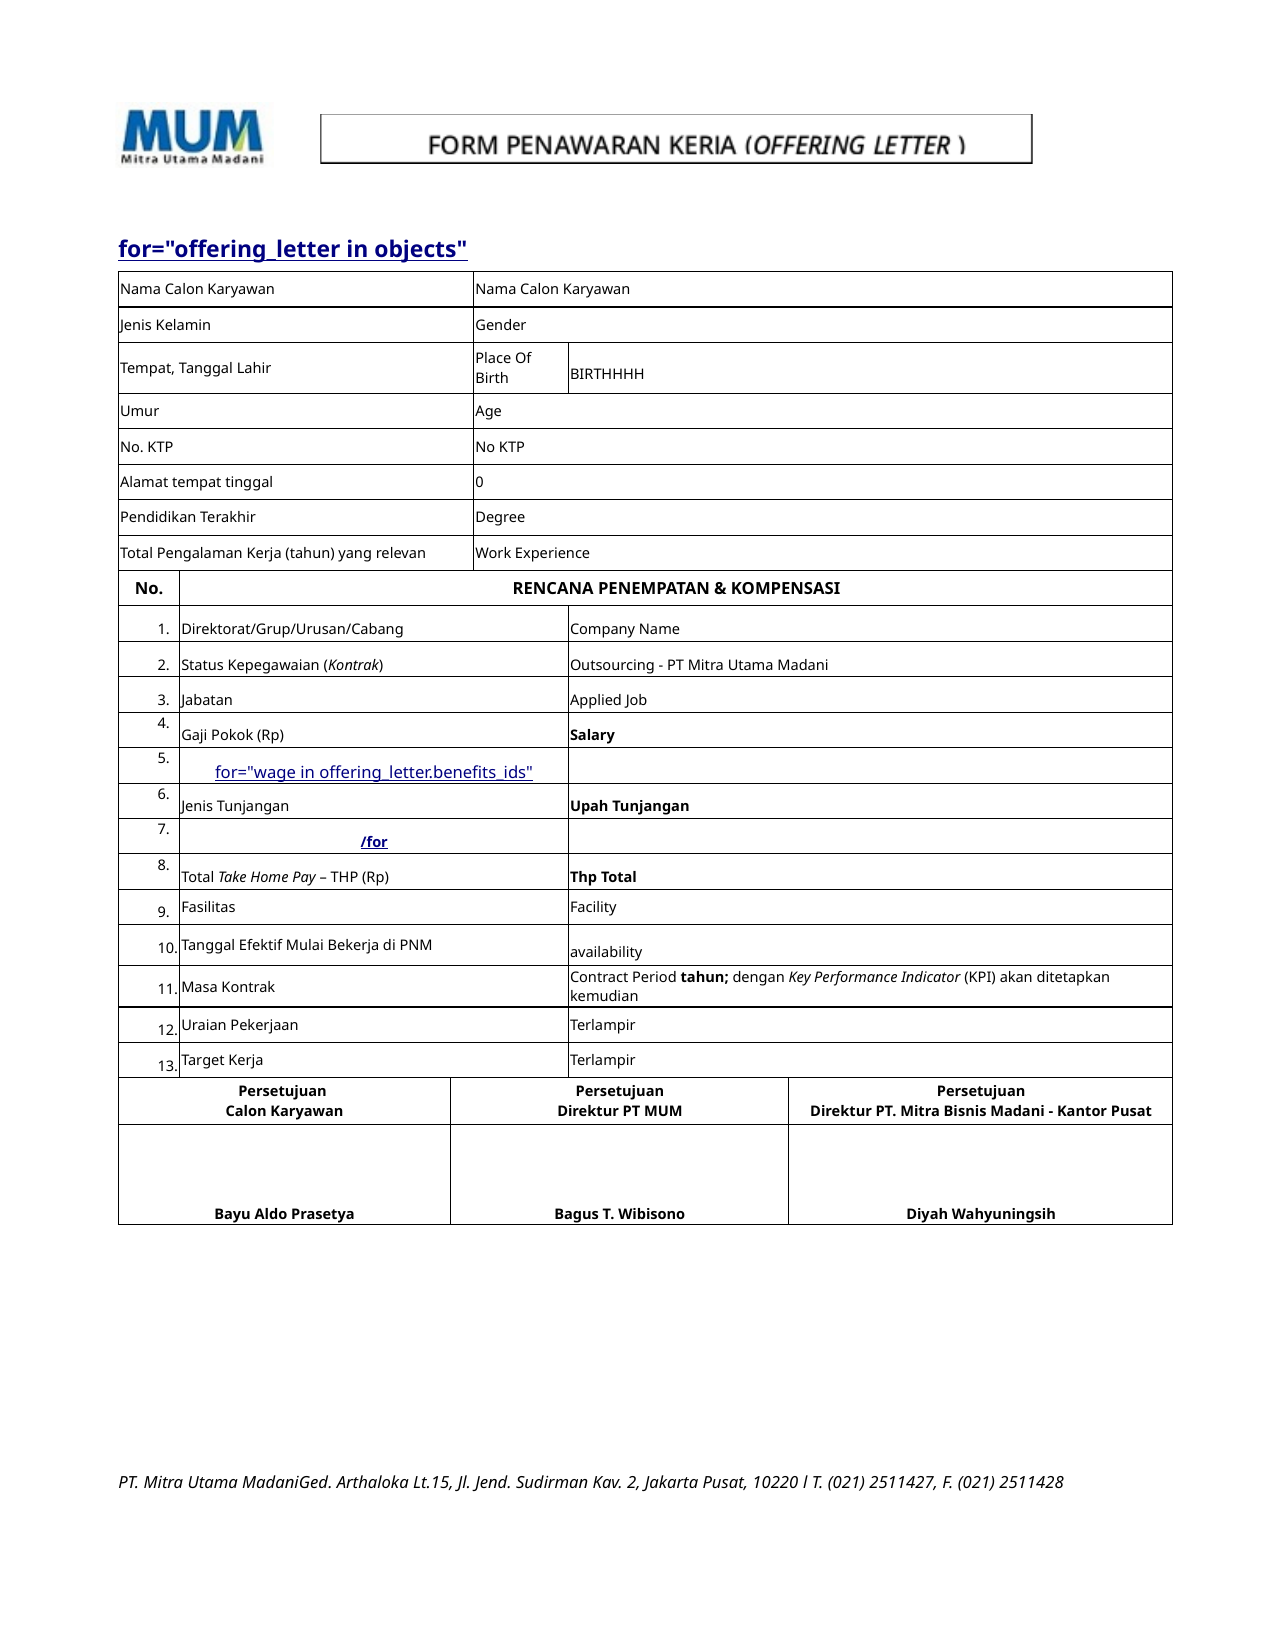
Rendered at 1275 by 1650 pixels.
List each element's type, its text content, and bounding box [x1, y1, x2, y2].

table_cell Gaji Pokok (Rp) [180, 713, 568, 747]
table_cell Diyah Wahyuningsih [789, 1125, 1172, 1224]
table_cell [119, 784, 179, 818]
table_cell Uraian Pekerjaan [180, 1008, 568, 1042]
table_cell RENCANA PENEMPATAN & KOMPENSASI [180, 571, 1172, 605]
table_cell Alamat tempat tinggal [119, 465, 473, 499]
table_cell Company Name [569, 606, 1172, 641]
table_cell Terlampir [569, 1008, 1172, 1042]
table_cell [119, 890, 179, 924]
table_cell Place Of Birth [474, 343, 568, 393]
table_cell Upah Tunjangan [569, 784, 1172, 818]
table_header Nama Calon Karyawan [474, 272, 1172, 306]
table_cell Bagus T. Wibisono [451, 1125, 788, 1224]
table_cell Status Kepegawaian (Kontrak) [180, 642, 568, 676]
table_cell [119, 819, 179, 853]
table_cell Applied Job [569, 677, 1172, 712]
table_cell Direktorat/Grup/Urusan/Cabang [180, 606, 568, 641]
table_cell [119, 1008, 179, 1042]
table_cell Total Take Home Pay – THP (Rp) [180, 854, 568, 889]
table_cell [119, 925, 179, 965]
table_cell Work Experience [474, 536, 1172, 570]
table_cell [119, 966, 179, 1006]
table_cell Jabatan [180, 677, 568, 712]
table_cell Persetujuan Direktur PT. Mitra Bisnis Madani - Kantor Pusat [789, 1078, 1172, 1123]
table_cell [119, 642, 179, 676]
table_cell Umur [119, 394, 473, 428]
table_cell [569, 819, 1172, 853]
table_cell No KTP [474, 429, 1172, 464]
table_cell Tempat, Tanggal Lahir [119, 343, 473, 393]
table_cell 0 [474, 465, 1172, 499]
table_cell [119, 854, 179, 889]
table_header Nama Calon Karyawan [119, 272, 473, 306]
table_cell Tanggal Efektif Mulai Bekerja di PNM [180, 925, 568, 965]
table_cell Contract Period tahun; dengan Key Performance Indicator (KPI) akan ditetapkan kemudian [569, 966, 1172, 1006]
table_cell No. KTP [119, 429, 473, 464]
table_cell [119, 748, 179, 782]
table_cell [119, 606, 179, 641]
table_cell Terlampir [569, 1043, 1172, 1077]
table_cell Outsourcing - PT Mitra Utama Madani [569, 642, 1172, 676]
table_cell Persetujuan Calon Karyawan [119, 1078, 450, 1123]
table_cell Jenis Tunjangan [180, 784, 568, 818]
table_cell Target Kerja [180, 1043, 568, 1077]
table_cell Persetujuan Direktur PT MUM [451, 1078, 788, 1123]
table_cell No. [119, 571, 179, 605]
table_cell Fasilitas [180, 890, 568, 924]
table_cell for="wage in offering_letter.benefits_ids" [180, 748, 568, 782]
table_cell Facility [569, 890, 1172, 924]
table_cell BIRTHHHH [569, 343, 1172, 393]
picture [115, 102, 274, 168]
table_cell Gender [474, 308, 1172, 342]
table_cell Thp Total [569, 854, 1172, 889]
table_cell Total Pengalaman Kerja (tahun) yang relevan [119, 536, 473, 570]
table_cell /for [180, 819, 568, 853]
table_cell [119, 677, 179, 712]
table_cell Masa Kontrak [180, 966, 568, 1006]
table_cell Salary [569, 713, 1172, 747]
table_cell Degree [474, 500, 1172, 534]
table_cell [119, 713, 179, 747]
picture [320, 114, 1033, 164]
table_cell availability [569, 925, 1172, 965]
table_cell [119, 1043, 179, 1077]
table_cell [569, 748, 1172, 782]
table_cell Age [474, 394, 1172, 428]
table_cell Pendidikan Terakhir [119, 500, 473, 534]
title for="offering_letter in objects" [118, 233, 1157, 265]
table_cell Bayu Aldo Prasetya [119, 1125, 450, 1224]
table_cell Jenis Kelamin [119, 308, 473, 342]
